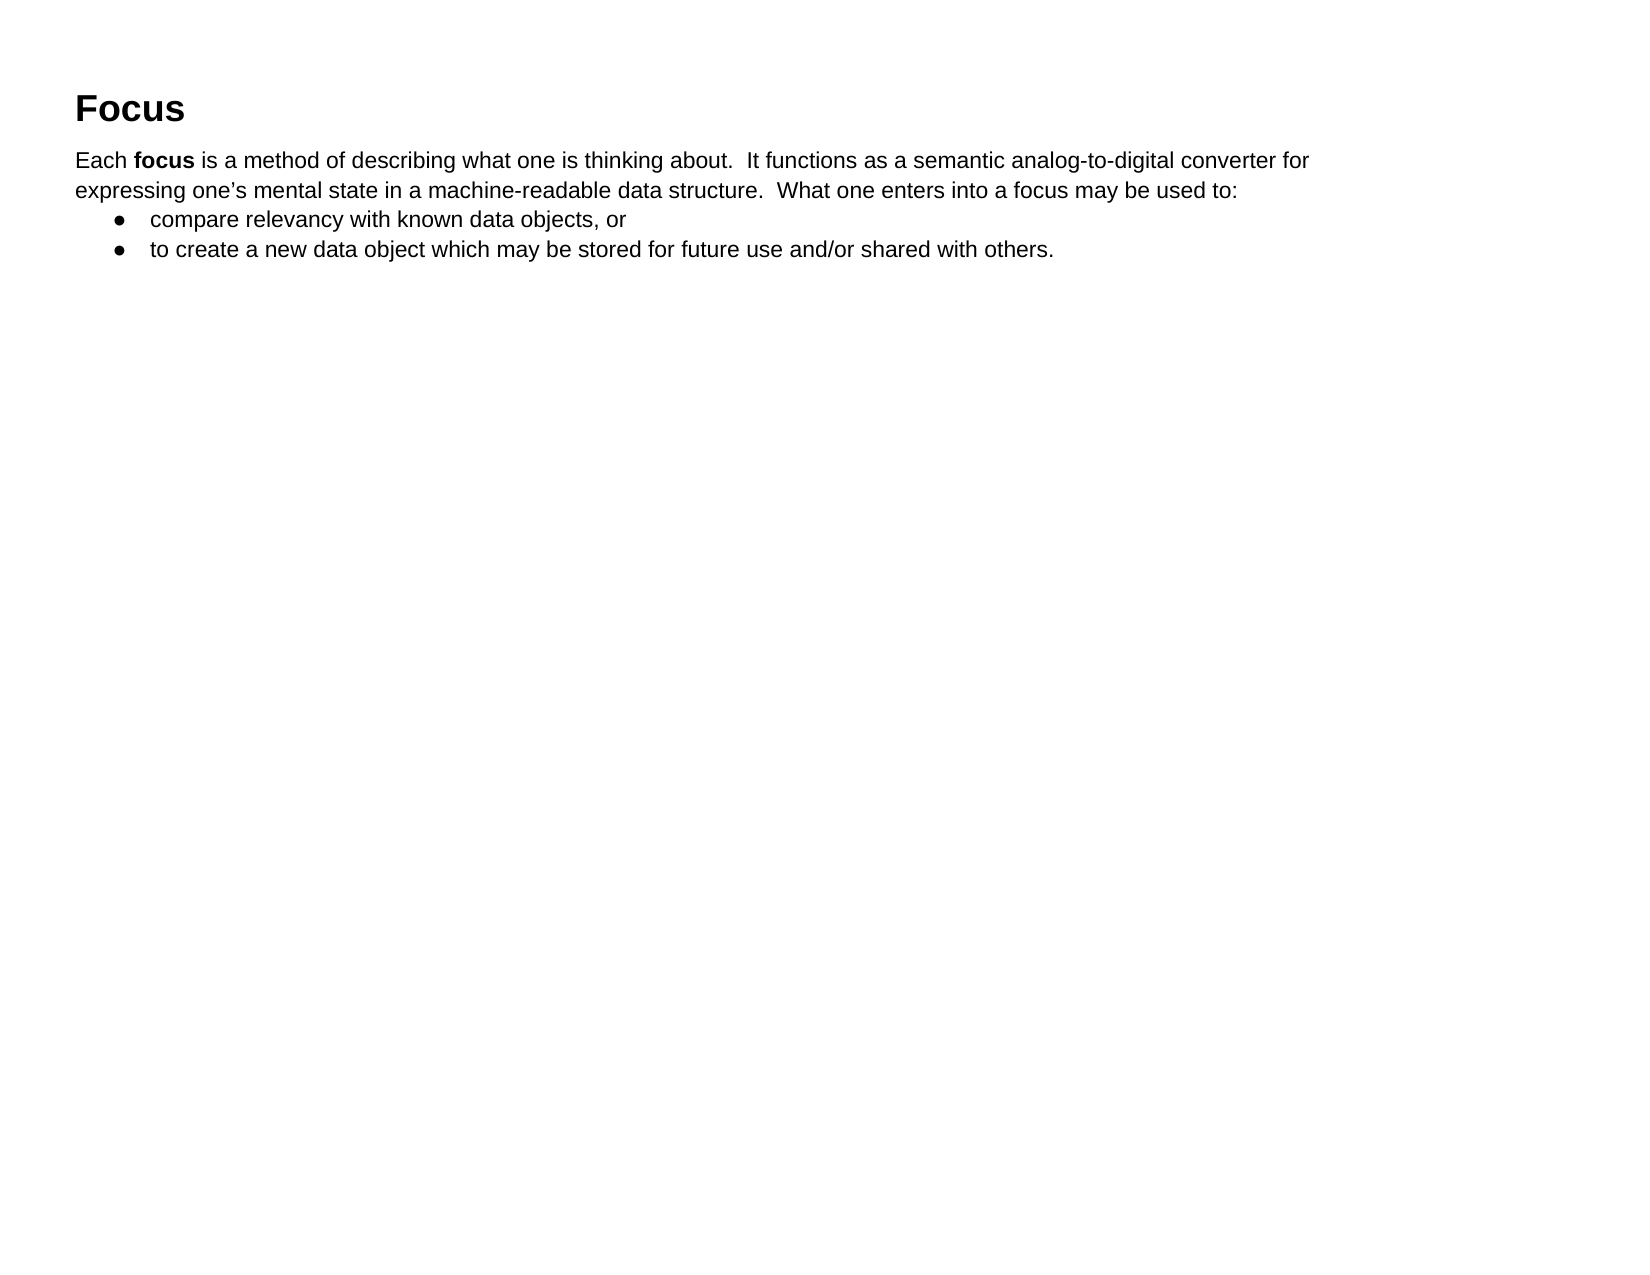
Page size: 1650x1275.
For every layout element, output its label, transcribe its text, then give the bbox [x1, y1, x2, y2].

list to create a new data object which may be stored for future use and/or shared with others. [112, 236, 1312, 262]
list compare relevancy with known data objects, or [112, 207, 1312, 232]
text Each focus is a method of describing what one is thinking about. It functions as a semantic analog-to-digital converter for expressing one’s mental state in a machine-readable data structure. What one enters into a focus may be used to: [75, 148, 1312, 203]
subtitle Focus [75, 87, 1312, 129]
